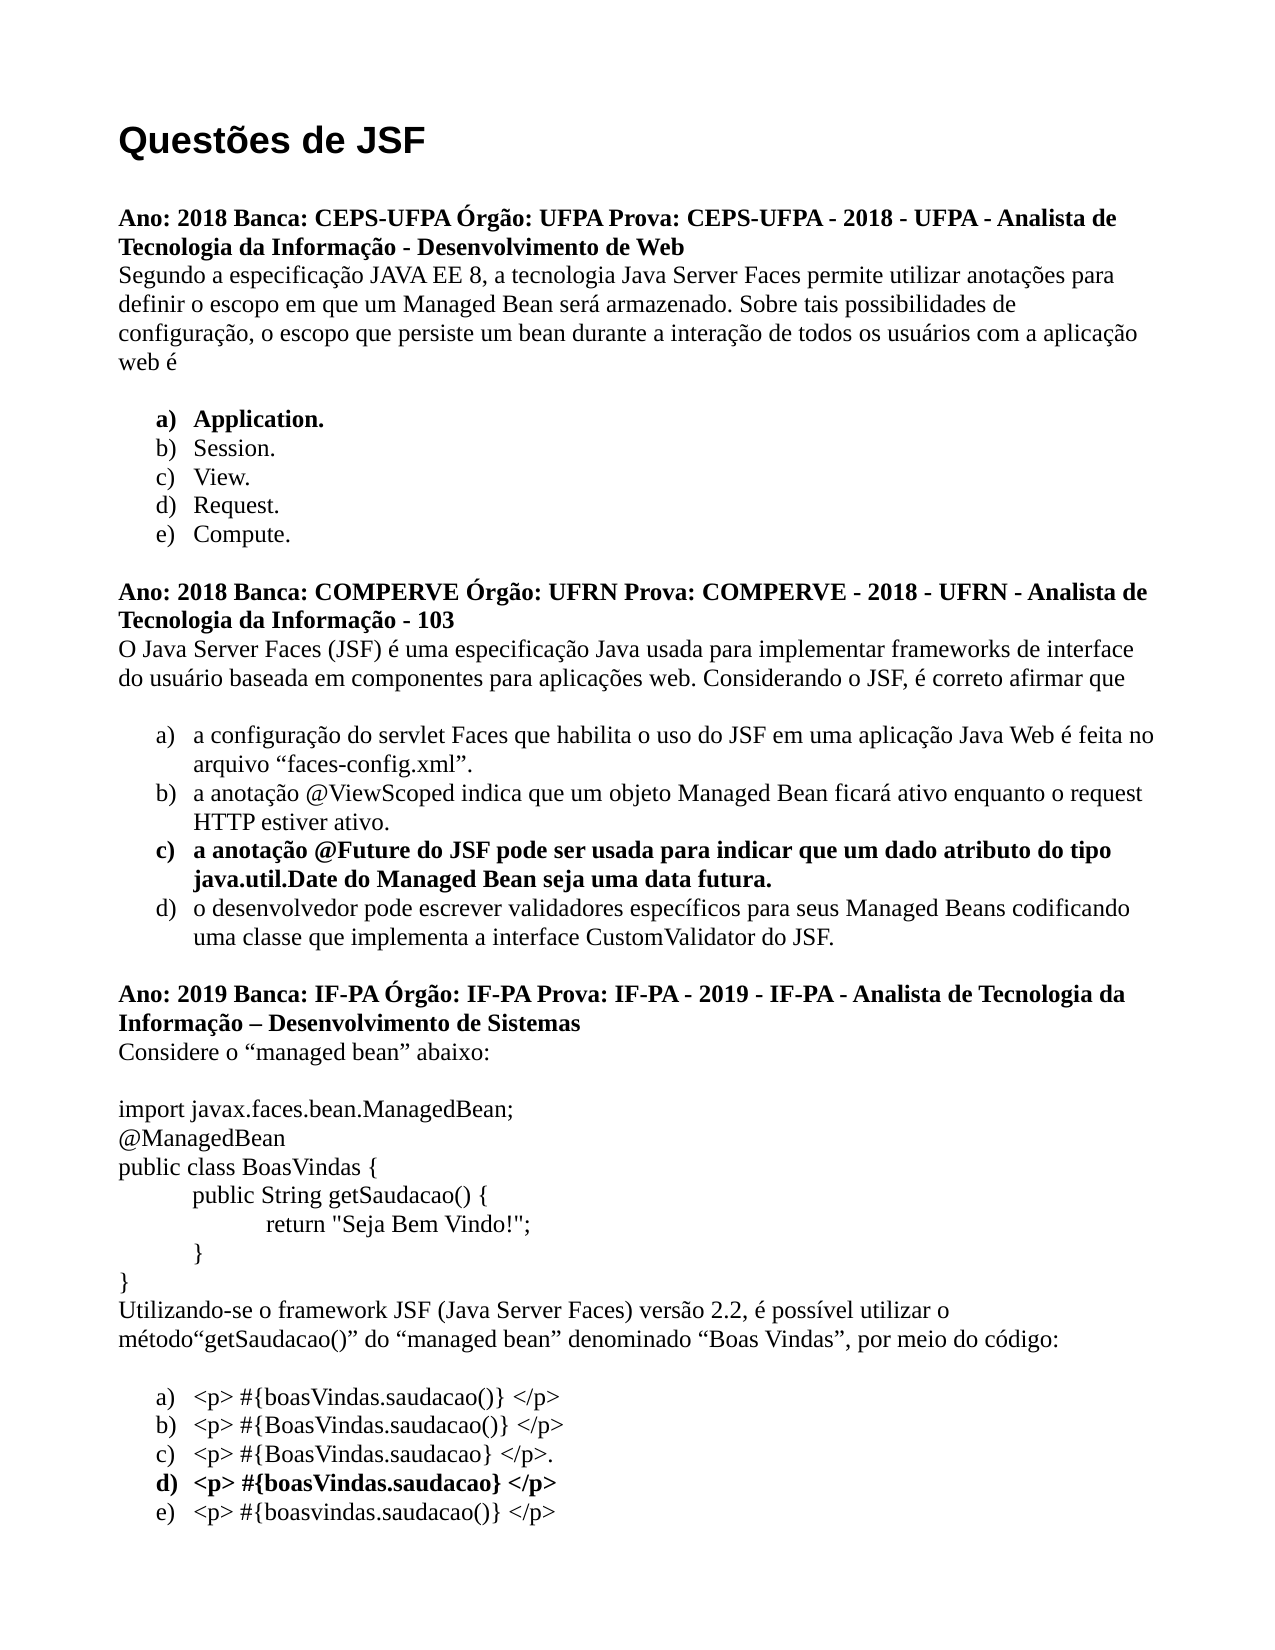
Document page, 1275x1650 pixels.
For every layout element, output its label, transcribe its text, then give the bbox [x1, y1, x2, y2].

list View. [156, 462, 1157, 491]
text Segundo a especificação JAVA EE 8, a tecnologia Java Server Faces permite utilizar anotações para definir o escopo em que um Managed Bean será armazenado. Sobre tais possibilidades de configuração, o escopo que persiste um bean durante a interação de todos os usuários com a aplicação web é [118, 261, 1157, 376]
list <p> #{boasvindas.saudacao()} </p> [156, 1497, 1157, 1526]
text Ano: 2018 Banca: COMPERVE Órgão: UFRN Prova: COMPERVE - 2018 - UFRN - Analista de Tecnologia da Informação - 103 [118, 577, 1157, 634]
text public String getSaudacao() { [118, 1181, 1157, 1209]
text public class BoasVindas { [118, 1152, 1157, 1181]
text @ManagedBean [118, 1123, 1157, 1152]
text Ano: 2019 Banca: IF-PA Órgão: IF-PA Prova: IF-PA - 2019 - IF-PA - Analista de Tecnologia da Informação – Desenvolvimento de Sistemas [118, 979, 1157, 1037]
text Ano: 2018 Banca: CEPS-UFPA Órgão: UFPA Prova: CEPS-UFPA - 2018 - UFPA - Analista de Tecnologia da Informação - Desenvolvimento de Web [118, 203, 1157, 261]
list a anotação @Future do JSF pode ser usada para indicar que um dado atributo do tipo java.util.Date do Managed Bean seja uma data futura. [156, 836, 1157, 893]
text } [118, 1267, 1157, 1296]
text Considere o “managed bean” abaixo: [118, 1037, 1157, 1066]
list Application. [156, 404, 1157, 433]
list <p> #{boasVindas.saudacao()} </p> [156, 1382, 1157, 1411]
text Utilizando-se o framework JSF (Java Server Faces) versão 2.2, é possível utilizar o método“getSaudacao()” do “managed bean” denominado “Boas Vindas”, por meio do código: [118, 1296, 1157, 1353]
list o desenvolvedor pode escrever validadores específicos para seus Managed Beans codificando uma classe que implementa a interface CustomValidator do JSF. [156, 893, 1157, 951]
list <p> #{boasVindas.saudacao} </p> [156, 1468, 1157, 1497]
list Compute. [156, 519, 1157, 548]
text return "Seja Bem Vindo!"; [118, 1209, 1157, 1238]
list a configuração do servlet Faces que habilita o uso do JSF em uma aplicação Java Web é feita no arquivo “faces-config.xml”. [156, 721, 1157, 778]
text import javax.faces.bean.ManagedBean; [118, 1094, 1157, 1123]
list <p> #{BoasVindas.saudacao} </p>. [156, 1439, 1157, 1468]
subtitle Questões de JSF [118, 118, 1157, 162]
list <p> #{BoasVindas.saudacao()} </p> [156, 1411, 1157, 1439]
list Session. [156, 433, 1157, 462]
text O Java Server Faces (JSF) é uma especificação Java usada para implementar frameworks de interface do usuário baseada em componentes para aplicações web. Considerando o JSF, é correto afirmar que [118, 634, 1157, 692]
list Request. [156, 491, 1157, 519]
text } [118, 1238, 1157, 1267]
list a anotação @ViewScoped indica que um objeto Managed Bean ficará ativo enquanto o request HTTP estiver ativo. [156, 778, 1157, 836]
